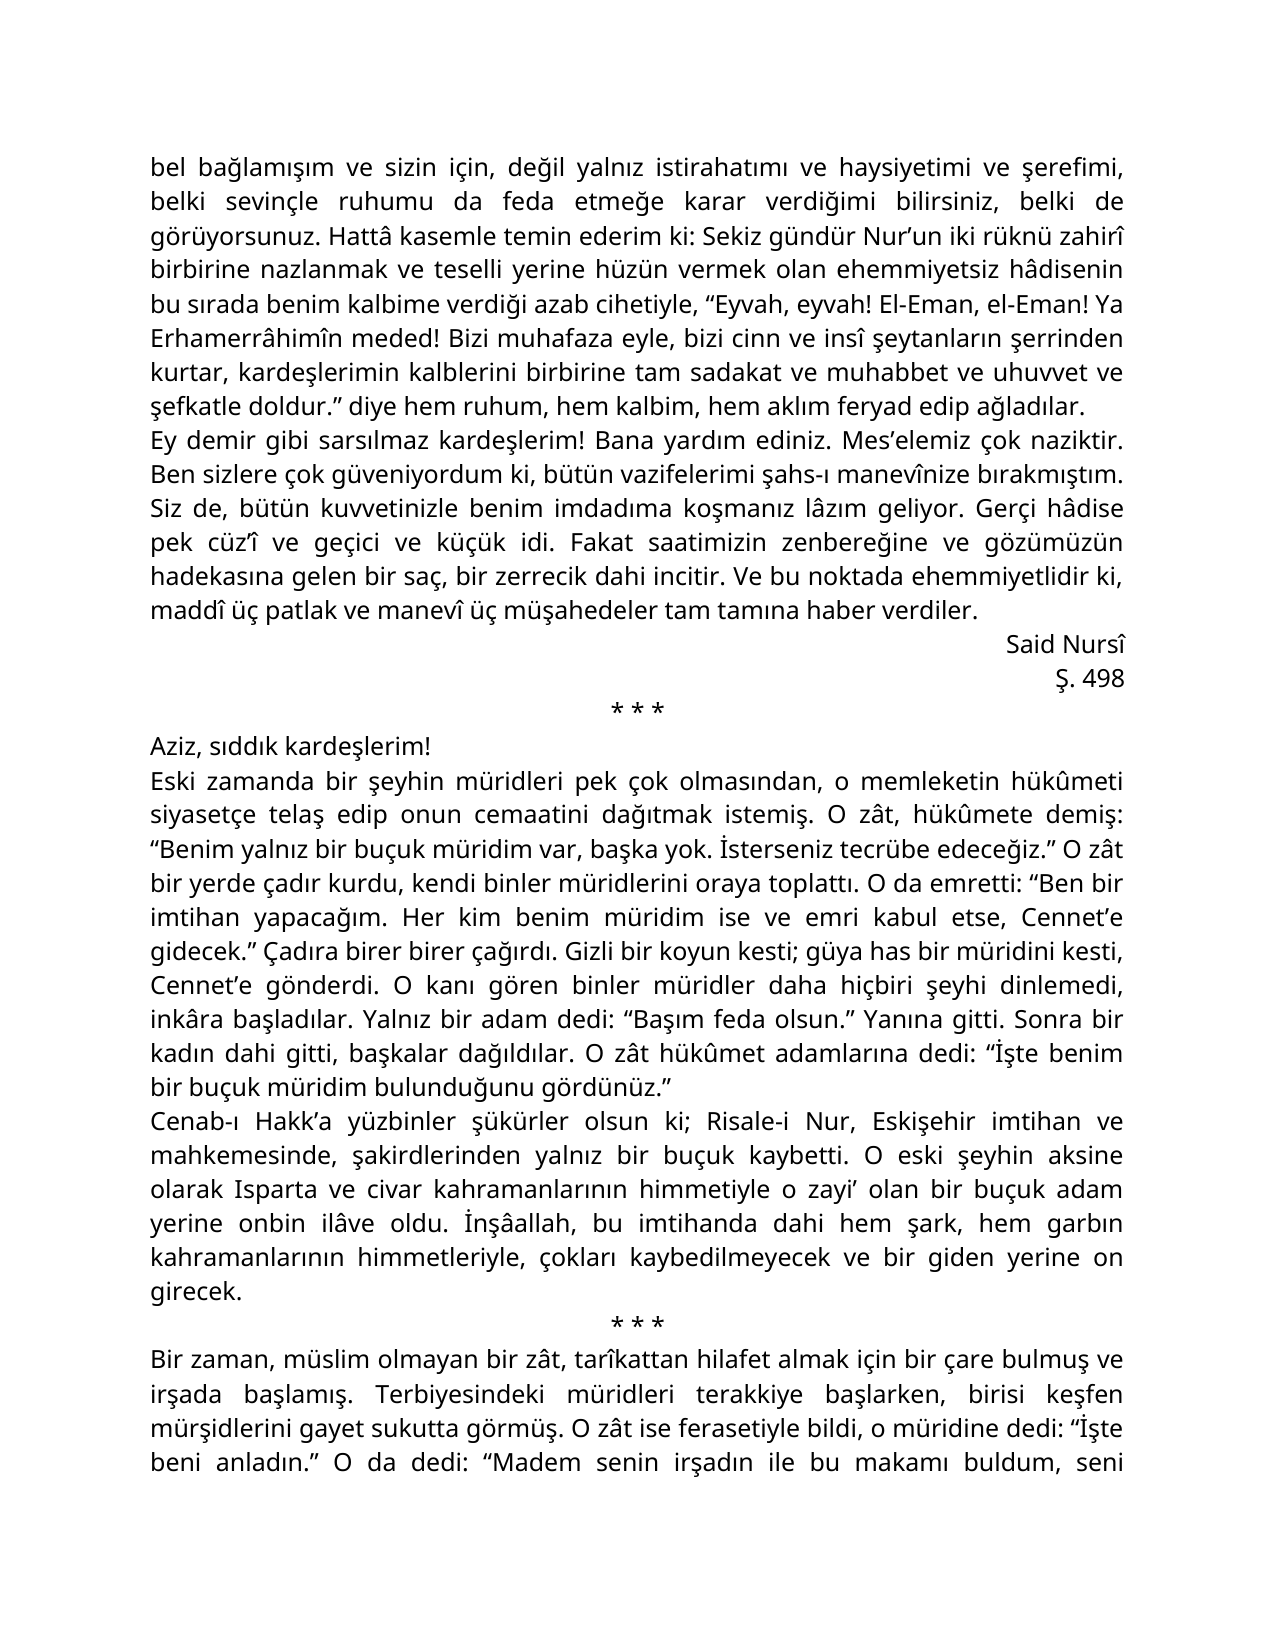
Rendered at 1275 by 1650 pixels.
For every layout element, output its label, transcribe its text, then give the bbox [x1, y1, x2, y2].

text Ş. 498 [150, 661, 1125, 695]
text * * * [150, 695, 1125, 729]
text Ey demir gibi sarsılmaz kardeşlerim! Bana yardım ediniz. Mes’elemiz çok naziktir. Ben sizlere çok güveniyordum ki, bütün vazifelerimi şahs-ı manevînize bırakmıştım. Siz de, bütün kuvvetinizle benim imdadıma koşmanız lâzım geliyor. Gerçi hâdise pek cüz’î ve geçici ve küçük idi. Fakat saatimizin zenbereğine ve gözümüzün hadekasına gelen bir saç, bir zerrecik dahi incitir. Ve bu noktada ehemmiyetlidir ki, maddî üç patlak ve manevî üç müşahedeler tam tamına haber verdiler. [150, 422, 1125, 627]
text bel bağlamışım ve sizin için, değil yalnız istirahatımı ve haysiyetimi ve şerefimi, belki sevinçle ruhumu da feda etmeğe karar verdiğimi bilirsiniz, belki de görüyorsunuz. Hattâ kasemle temin ederim ki: Sekiz gündür Nur’un iki rüknü zahirî birbirine nazlanmak ve teselli yerine hüzün vermek olan ehemmiyetsiz hâdisenin bu sırada benim kalbime verdiği azab cihetiyle, “Eyvah, eyvah! El-Eman, el-Eman! Ya Erhamerrâhimîn meded! Bizi muhafaza eyle, bizi cinn ve insî şeytanların şerrinden kurtar, kardeşlerimin kalblerini birbirine tam sadakat ve muhabbet ve uhuvvet ve şefkatle doldur.” diye hem ruhum, hem kalbim, hem aklım feryad edip ağladılar. [150, 150, 1125, 422]
text Aziz, sıddık kardeşlerim! [150, 729, 1125, 763]
text Said Nursî [150, 627, 1125, 661]
text Eski zamanda bir şeyhin müridleri pek çok olmasından, o memleketin hükûmeti siyasetçe telaş edip onun cemaatini dağıtmak istemiş. O zât, hükûmete demiş: “Benim yalnız bir buçuk müridim var, başka yok. İsterseniz tecrübe edeceğiz.” O zât bir yerde çadır kurdu, kendi binler müridlerini oraya toplattı. O da emretti: “Ben bir imtihan yapacağım. Her kim benim müridim ise ve emri kabul etse, Cennet’e gidecek.” Çadıra birer birer çağırdı. Gizli bir koyun kesti; güya has bir müridini kesti, Cennet’e gönderdi. O kanı gören binler müridler daha hiçbiri şeyhi dinlemedi, inkâra başladılar. Yalnız bir adam dedi: “Başım feda olsun.” Yanına gitti. Sonra bir kadın dahi gitti, başkalar dağıldılar. O zât hükûmet adamlarına dedi: “İşte benim bir buçuk müridim bulunduğunu gördünüz.” [150, 763, 1125, 1104]
text Cenab-ı Hakk’a yüzbinler şükürler olsun ki; Risale-i Nur, Eskişehir imtihan ve mahkemesinde, şakirdlerinden yalnız bir buçuk kaybetti. O eski şeyhin aksine olarak Isparta ve civar kahramanlarının himmetiyle o zayi’ olan bir buçuk adam yerine onbin ilâve oldu. İnşâallah, bu imtihanda dahi hem şark, hem garbın kahramanlarının himmetleriyle, çokları kaybedilmeyecek ve bir giden yerine on girecek. [150, 1104, 1125, 1308]
text * * * [150, 1308, 1125, 1342]
text Bir zaman, müslim olmayan bir zât, tarîkattan hilafet almak için bir çare bulmuş ve irşada başlamış. Terbiyesindeki müridleri terakkiye başlarken, birisi keşfen mürşidlerini gayet sukutta görmüş. O zât ise ferasetiyle bildi, o müridine dedi: “İşte beni anladın.” O da dedi: “Madem senin irşadın ile bu makamı buldum, seni [150, 1342, 1125, 1478]
